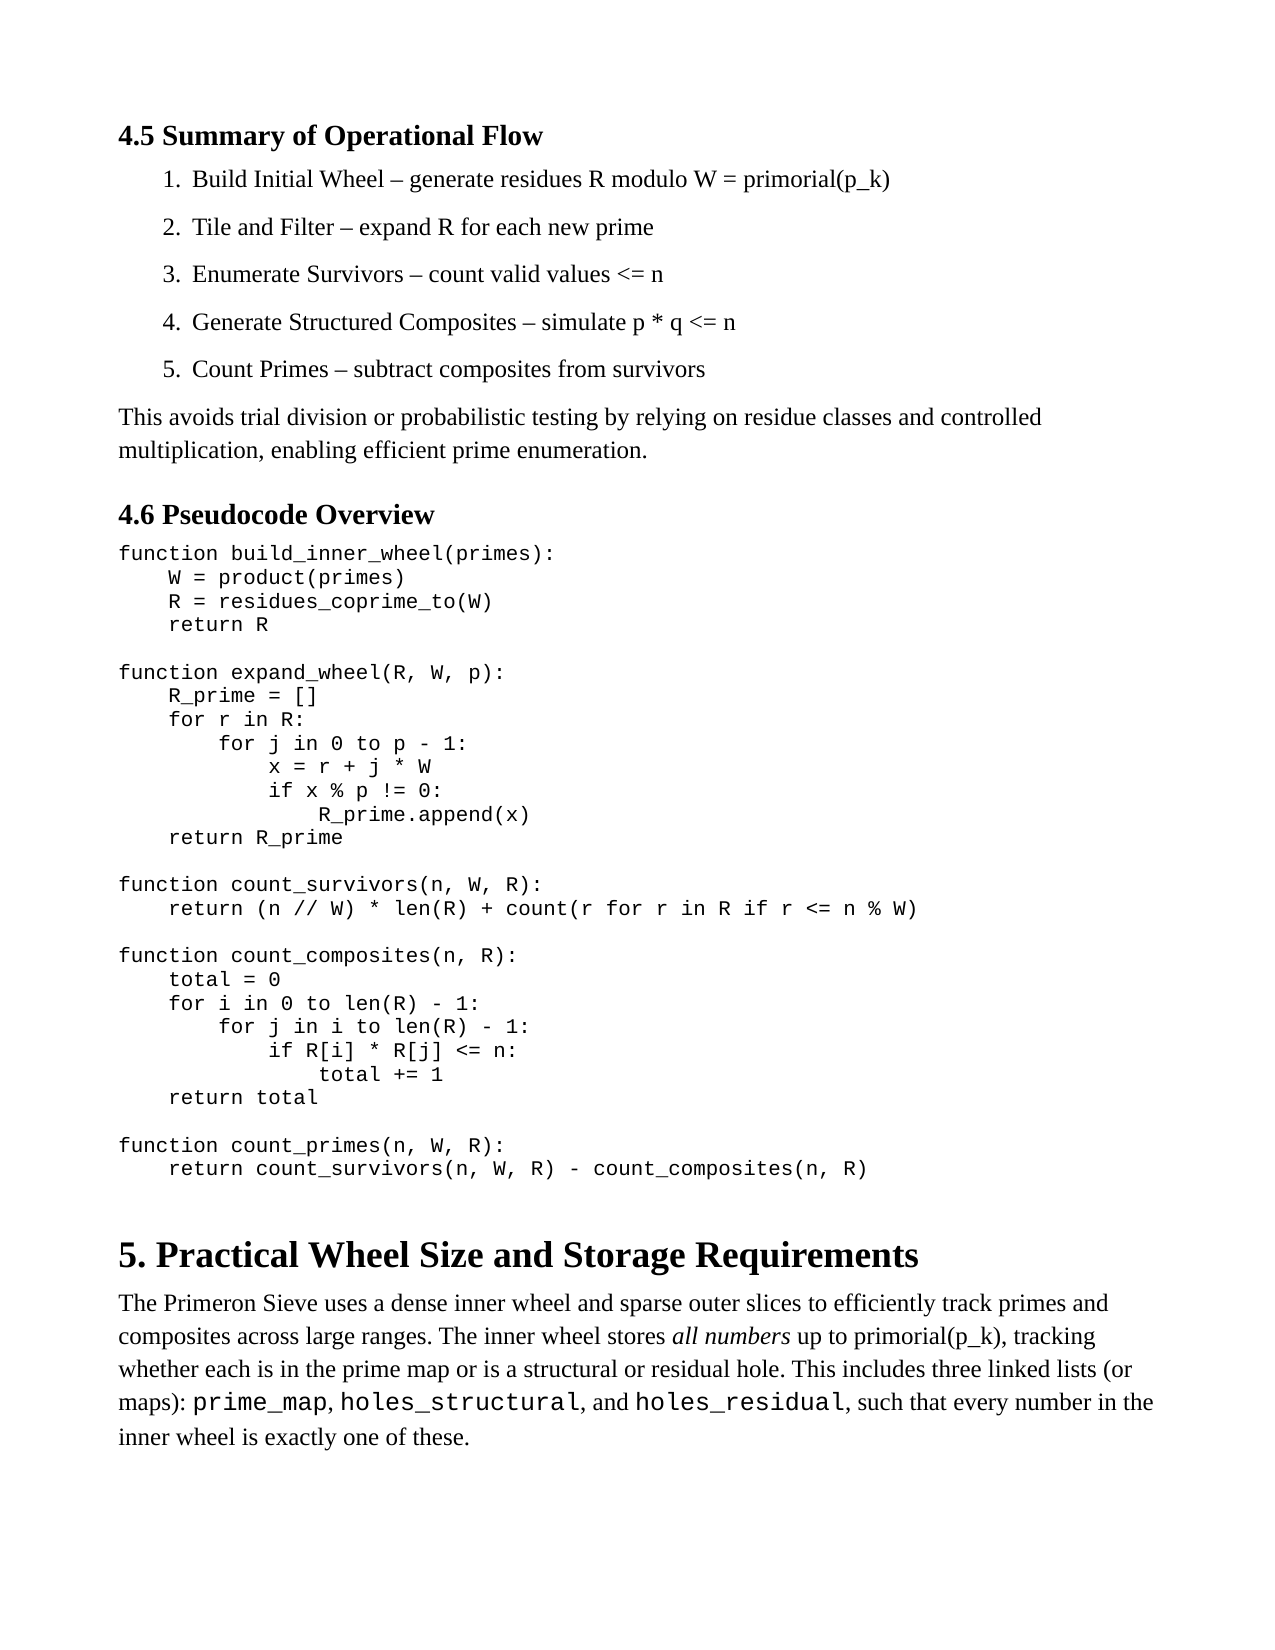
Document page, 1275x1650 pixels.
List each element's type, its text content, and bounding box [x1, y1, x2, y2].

list Enumerate Survivors – count valid values <= n [162, 259, 1157, 288]
text return total [118, 1087, 1157, 1111]
text This avoids trial division or probabilistic testing by relying on residue classes and controlled multiplication, enabling efficient prime enumeration. [118, 402, 1157, 464]
text function count_survivors(n, W, R): [118, 874, 1157, 898]
text The Primeron Sieve uses a dense inner wheel and sparse outer slices to efficiently track primes and composites across large ranges. The inner wheel stores all numbers up to primorial(p_k), tracking whether each is in the prime map or is a structural or residual hole. This includes three linked lists (or maps): prime_map, holes_structural, and holes_residual, such that every number in the inner wheel is exactly one of these. [118, 1288, 1157, 1451]
subtitle 5. Practical Wheel Size and Storage Requirements [118, 1232, 1157, 1275]
list Build Initial Wheel – generate residues R modulo W = primorial(p_k) [162, 164, 1157, 193]
text R_prime = [] [118, 685, 1157, 709]
text return (n // W) * len(R) + count(r for r in R if r <= n % W) [118, 898, 1157, 922]
text total = 0 [118, 969, 1157, 993]
text x = r + j * W [118, 756, 1157, 780]
text for j in 0 to p - 1: [118, 733, 1157, 756]
text return R_prime [118, 827, 1157, 851]
text function count_composites(n, R): [118, 945, 1157, 969]
text function expand_wheel(R, W, p): [118, 662, 1157, 685]
text total += 1 [118, 1064, 1157, 1087]
text if x % p != 0: [118, 780, 1157, 803]
text function count_primes(n, W, R): [118, 1134, 1157, 1158]
text for j in i to len(R) - 1: [118, 1016, 1157, 1040]
list Tile and Filter – expand R for each new prime [162, 212, 1157, 241]
subtitle 4.6 Pseudocode Overview [118, 497, 1157, 531]
text if R[i] * R[j] <= n: [118, 1040, 1157, 1064]
text W = product(primes) [118, 567, 1157, 591]
text R_prime.append(x) [118, 803, 1157, 827]
list Count Primes – subtract composites from survivors [162, 354, 1157, 383]
text for r in R: [118, 709, 1157, 733]
text return count_survivors(n, W, R) - count_composites(n, R) [118, 1158, 1157, 1182]
text R = residues_coprime_to(W) [118, 591, 1157, 614]
text return R [118, 614, 1157, 638]
subtitle 4.5 Summary of Operational Flow [118, 118, 1157, 152]
text for i in 0 to len(R) - 1: [118, 993, 1157, 1016]
list Generate Structured Composites – simulate p * q <= n [162, 307, 1157, 336]
text function build_inner_wheel(primes): [118, 543, 1157, 567]
